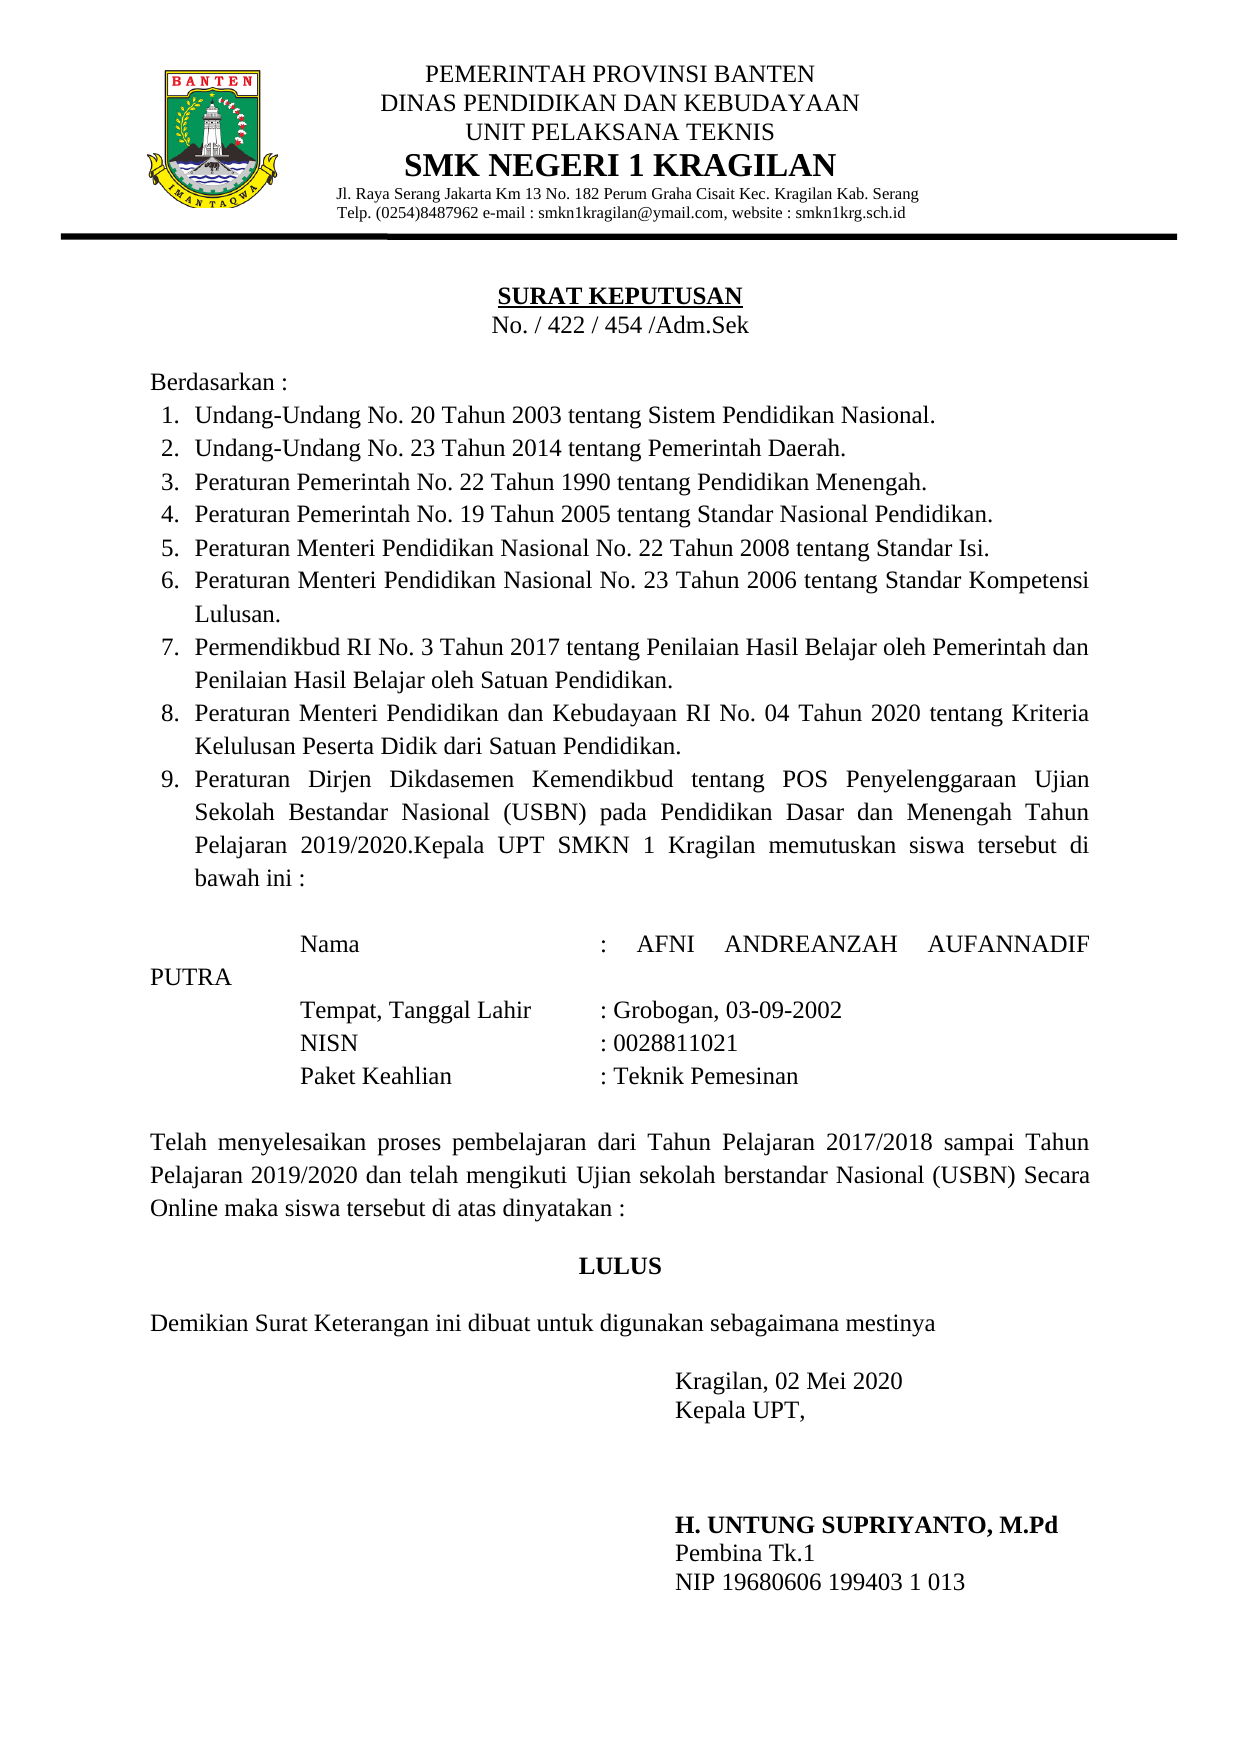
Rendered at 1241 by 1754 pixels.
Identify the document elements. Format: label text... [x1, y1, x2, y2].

text Kragilan, 02 Mei 2020 [150, 1366, 1090, 1395]
list Undang-Undang No. 23 Tahun 2014 tentang Pemerintah Daerah. [179, 433, 1090, 462]
list Undang-Undang No. 20 Tahun 2003 tentang Sistem Pendidikan Nasional. [179, 401, 1090, 429]
text Nama : AFNI ANDREANZAH AUFANNADIF PUTRA [150, 929, 1090, 991]
text LULUS [150, 1251, 1090, 1280]
list Peraturan Menteri Pendidikan dan Kebudayaan RI No. 04 Tahun 2020 tentang Kriteria Kelulusan Peserta Didik dari Satuan Pendidikan. [179, 698, 1090, 759]
list Peraturan Menteri Pendidikan Nasional No. 23 Tahun 2006 tentang Standar Kompetensi Lulusan. [179, 566, 1090, 627]
text No. / 422 / 454 /Adm.Sek [150, 310, 1090, 339]
text Paket Keahlian : Teknik Pemesinan [150, 1061, 1090, 1090]
list Peraturan Pemerintah No. 19 Tahun 2005 tentang Standar Nasional Pendidikan. [179, 499, 1090, 528]
list Permendikbud RI No. 3 Tahun 2017 tentang Penilaian Hasil Belajar oleh Pemerintah dan Penilaian Hasil Belajar oleh Satuan Pendidikan. [179, 632, 1090, 693]
text SURAT KEPUTUSAN [150, 281, 1090, 310]
text NIP 19680606 199403 1 013 [150, 1567, 1090, 1596]
list Peraturan Pemerintah No. 22 Tahun 1990 tentang Pendidikan Menengah. [179, 467, 1090, 495]
text Demikian Surat Keterangan ini dibuat untuk digunakan sebagaimana mestinya [150, 1308, 1090, 1337]
text Pembina Tk.1 [150, 1538, 1090, 1567]
text Tempat, Tanggal Lahir : Grobogan, 03-09-2002 [150, 995, 1090, 1024]
text Berdasarkan : [150, 367, 1090, 396]
text Telah menyelesaikan proses pembelajaran dari Tahun Pelajaran 2017/2018 sampai Tahun Pelajaran 2019/2020 dan telah mengikuti Ujian sekolah berstandar Nasional (USBN) Secara Online maka siswa tersebut di atas dinyatakan : [150, 1127, 1090, 1222]
list Peraturan Menteri Pendidikan Nasional No. 22 Tahun 2008 tentang Standar Isi. [179, 533, 1090, 561]
text NISN : 0028811021 [150, 1028, 1090, 1057]
text H. UNTUNG SUPRIYANTO, M.Pd [150, 1510, 1090, 1538]
picture [146, 70, 279, 208]
list Peraturan Dirjen Dikdasemen Kemendikbud tentang POS Penyelenggaraan Ujian Sekolah Bestandar Nasional (USBN) pada Pendidikan Dasar dan Menengah Tahun Pelajaran 2019/2020.Kepala UPT SMKN 1 Kragilan memutuskan siswa tersebut di bawah ini : [179, 764, 1090, 892]
text Kepala UPT, [150, 1395, 1090, 1423]
